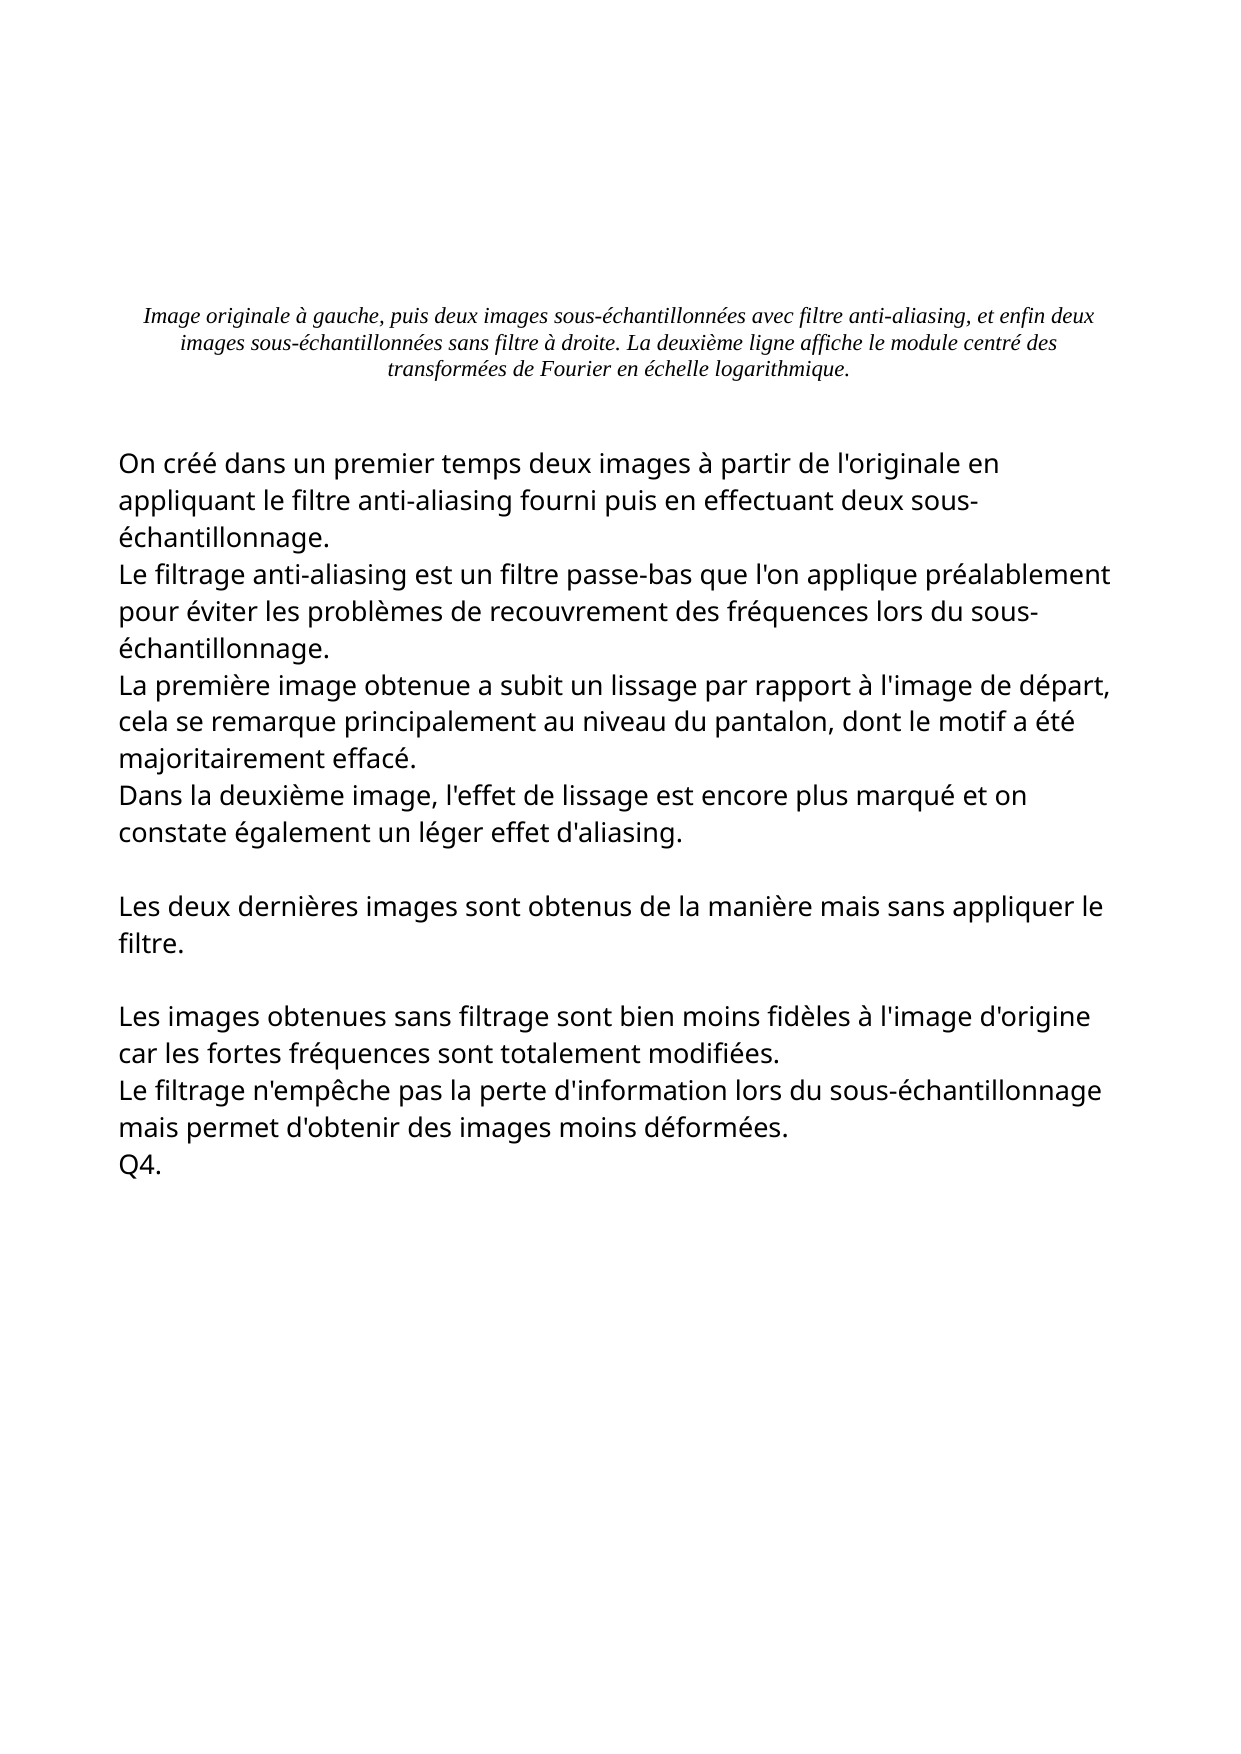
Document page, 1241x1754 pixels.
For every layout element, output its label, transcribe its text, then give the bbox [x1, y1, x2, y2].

text Image originale à gauche, puis deux images sous-échantillonnées avec filtre anti-aliasing, et enfin deux images sous-échantillonnées sans filtre à droite. La deuxième ligne affiche le module centré des transformées de Fourier en échelle logarithmique. [118, 302, 1122, 382]
text Les deux dernières images sont obtenus de la manière mais sans appliquer le filtre. [118, 887, 1122, 961]
text Dans la deuxième image, l'effet de lissage est encore plus marqué et on constate également un léger effet d'aliasing. [118, 777, 1122, 850]
text Le filtrage anti-aliasing est un filtre passe-bas que l'on applique préalablement pour éviter les problèmes de recouvrement des fréquences lors du sous-échantillonnage. [118, 555, 1122, 666]
text Les images obtenues sans filtrage sont bien moins fidèles à l'image d'origine car les fortes fréquences sont totalement modifiées. [118, 998, 1122, 1072]
text Le filtrage n'empêche pas la perte d'information lors du sous-échantillonnage mais permet d'obtenir des images moins déformées. [118, 1072, 1122, 1145]
text On créé dans un premier temps deux images à partir de l'originale en appliquant le filtre anti-aliasing fourni puis en effectuant deux sous-échantillonnage. [118, 445, 1122, 555]
text Q4. [118, 1145, 1122, 1182]
text La première image obtenue a subit un lissage par rapport à l'image de départ, cela se remarque principalement au niveau du pantalon, dont le motif a été majoritairement effacé. [118, 666, 1122, 777]
